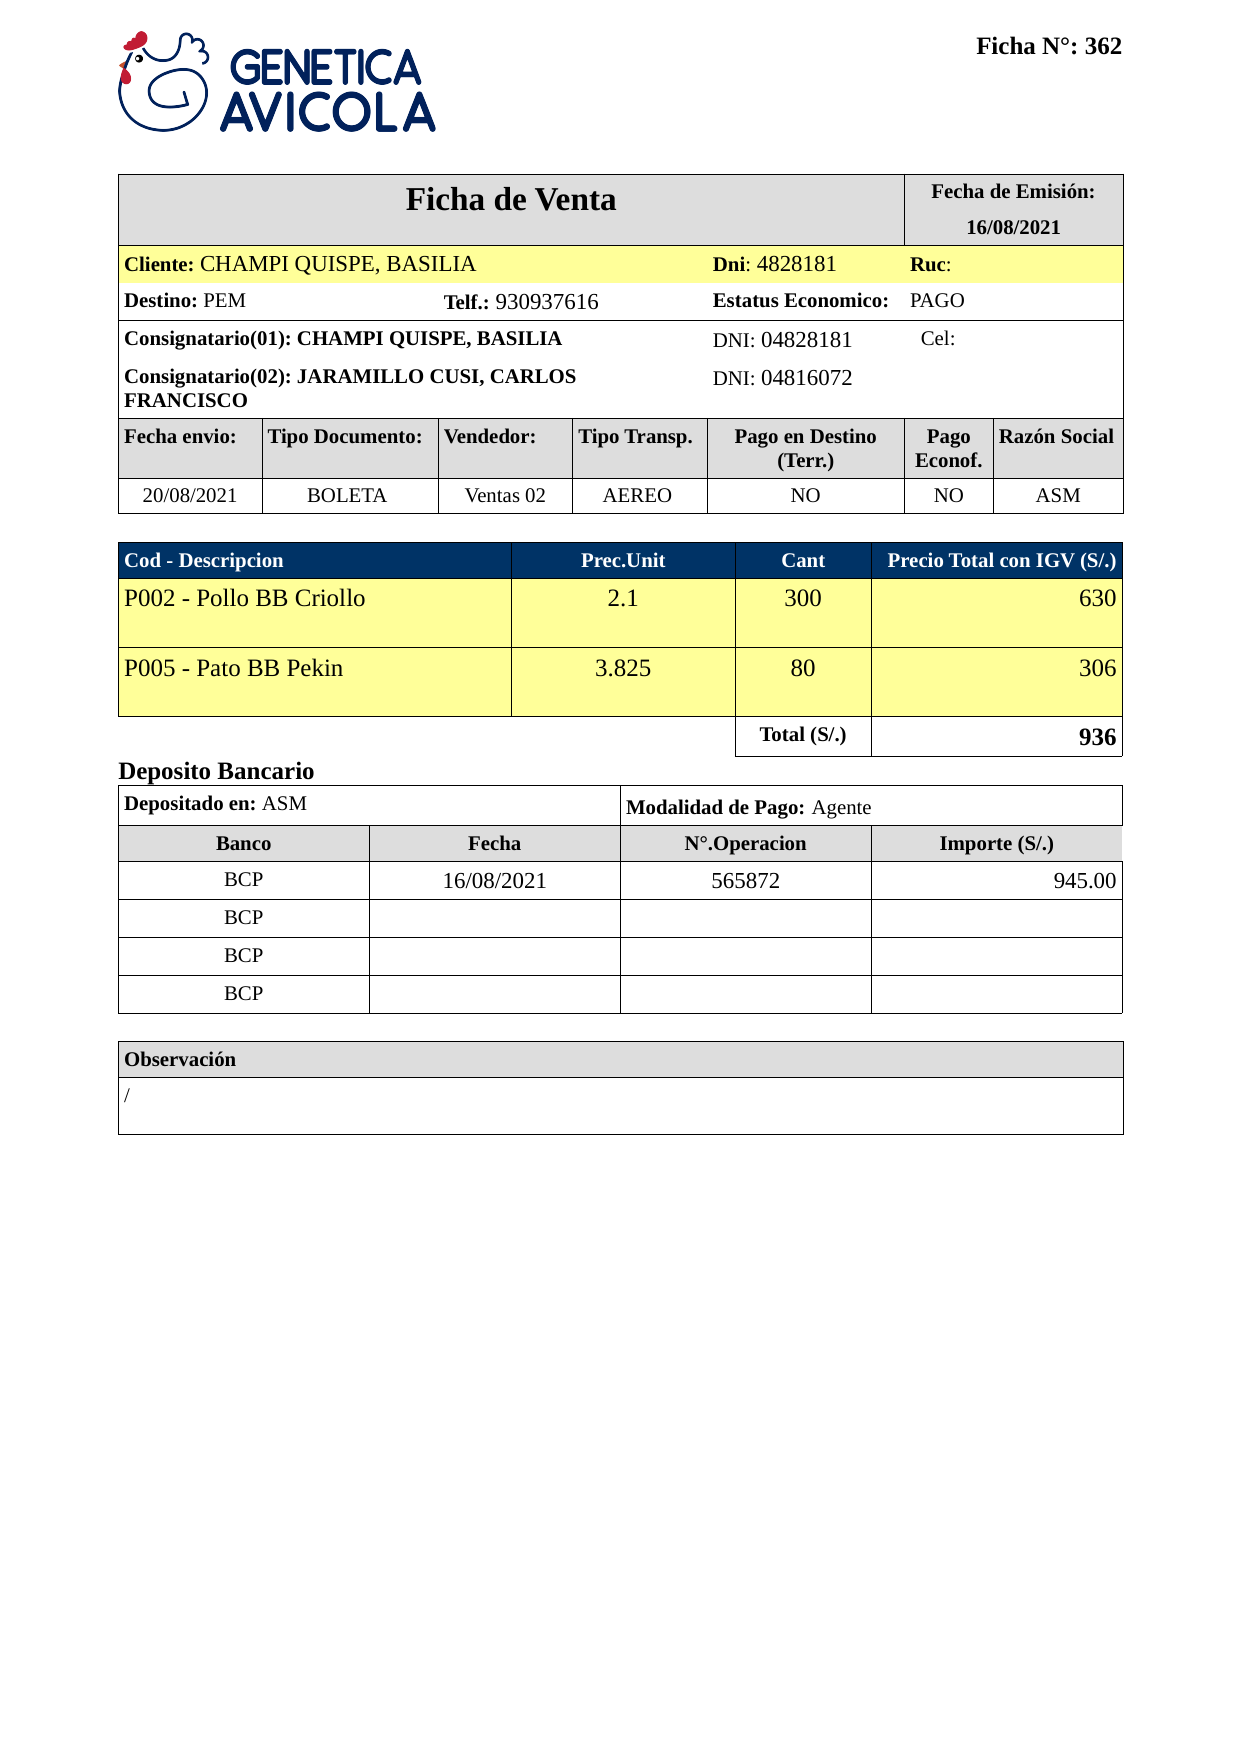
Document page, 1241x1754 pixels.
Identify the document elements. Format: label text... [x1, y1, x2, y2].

table_cell [872, 900, 1122, 937]
table_header Observación [119, 1042, 1123, 1077]
table_cell 16/08/2021 [370, 862, 620, 899]
table_cell NO [708, 479, 904, 513]
table_cell Dni: 4828181 [707, 246, 904, 283]
table_header Depositado en: ASM [119, 786, 620, 825]
table_cell 565872 [621, 862, 871, 899]
table_cell Cel: [915, 321, 1123, 358]
table_cell DNI: 04828181 [707, 321, 915, 358]
table_cell DNI: 04816072 [707, 358, 1123, 418]
table_cell Ventas 02 [439, 479, 572, 513]
table_cell 306 [872, 648, 1122, 716]
table_cell P005 - Pato BB Pekin [119, 648, 511, 716]
table_cell [621, 976, 871, 1013]
table_cell Pago en Destino (Terr.) [708, 419, 904, 478]
table_header Prec.Unit [512, 543, 735, 578]
table_cell Banco [119, 826, 369, 861]
table_cell Pago Econof. [905, 419, 993, 478]
table_cell Estatus Economico: [707, 283, 904, 320]
table_cell 2.1 [512, 579, 735, 647]
table_cell BCP [119, 938, 369, 975]
table_cell / [119, 1078, 1123, 1134]
table_cell [511, 717, 735, 756]
table_cell BCP [119, 862, 369, 899]
table_cell AEREO [573, 479, 707, 513]
table_cell 3.825 [512, 648, 735, 716]
table_header Precio Total con IGV (S/.) [872, 543, 1122, 578]
table_cell Cliente: CHAMPI QUISPE, BASILIA [119, 246, 707, 283]
table_cell Fecha envio: [119, 419, 262, 478]
table_header Cant [736, 543, 871, 578]
table_cell 16/08/2021 [905, 209, 1123, 245]
table_cell Total (S/.) [736, 717, 871, 756]
table_cell [370, 938, 620, 975]
table_cell 630 [872, 579, 1122, 647]
table_cell 20/08/2021 [119, 479, 262, 513]
table_cell Vendedor: [439, 419, 572, 478]
table_cell Fecha [370, 826, 620, 861]
table_cell BOLETA [263, 479, 438, 513]
table_header Modalidad de Pago: Agente [621, 786, 1122, 825]
table_cell [621, 938, 871, 975]
table_cell 936 [872, 717, 1122, 756]
table_cell Ruc: [904, 246, 1123, 283]
table_cell [118, 717, 511, 756]
table_cell [872, 938, 1122, 975]
table_cell N°.Operacion [621, 826, 871, 861]
text Deposito Bancario [118, 756, 1122, 785]
table_cell 80 [736, 648, 871, 716]
table_cell Telf.: 930937616 [438, 283, 707, 320]
table_cell [370, 900, 620, 937]
table_cell BCP [119, 976, 369, 1013]
table_cell [621, 900, 871, 937]
table_cell 945.00 [872, 862, 1122, 899]
table_header Ficha de Venta [119, 175, 904, 245]
table_cell Consignatario(02): JARAMILLO CUSI, CARLOS FRANCISCO [119, 358, 707, 418]
picture [118, 31, 436, 132]
table_header Cod - Descripcion [119, 543, 511, 578]
table_cell ASM [994, 479, 1123, 513]
table_cell Razón Social [994, 419, 1123, 478]
table_cell NO [905, 479, 993, 513]
table_cell BCP [119, 900, 369, 937]
table_cell [872, 976, 1122, 1013]
table_cell Tipo Transp. [573, 419, 707, 478]
table_cell Tipo Documento: [263, 419, 438, 478]
table_cell [370, 976, 620, 1013]
table_cell P002 - Pollo BB Criollo [119, 579, 511, 647]
table_cell Destino: PEM [119, 283, 438, 320]
table_cell Importe (S/.) [872, 826, 1122, 861]
table_cell 300 [736, 579, 871, 647]
table_cell PAGO [904, 283, 1123, 320]
table_header Fecha de Emisión: [905, 175, 1123, 209]
table_cell Consignatario(01): CHAMPI QUISPE, BASILIA [119, 321, 707, 358]
